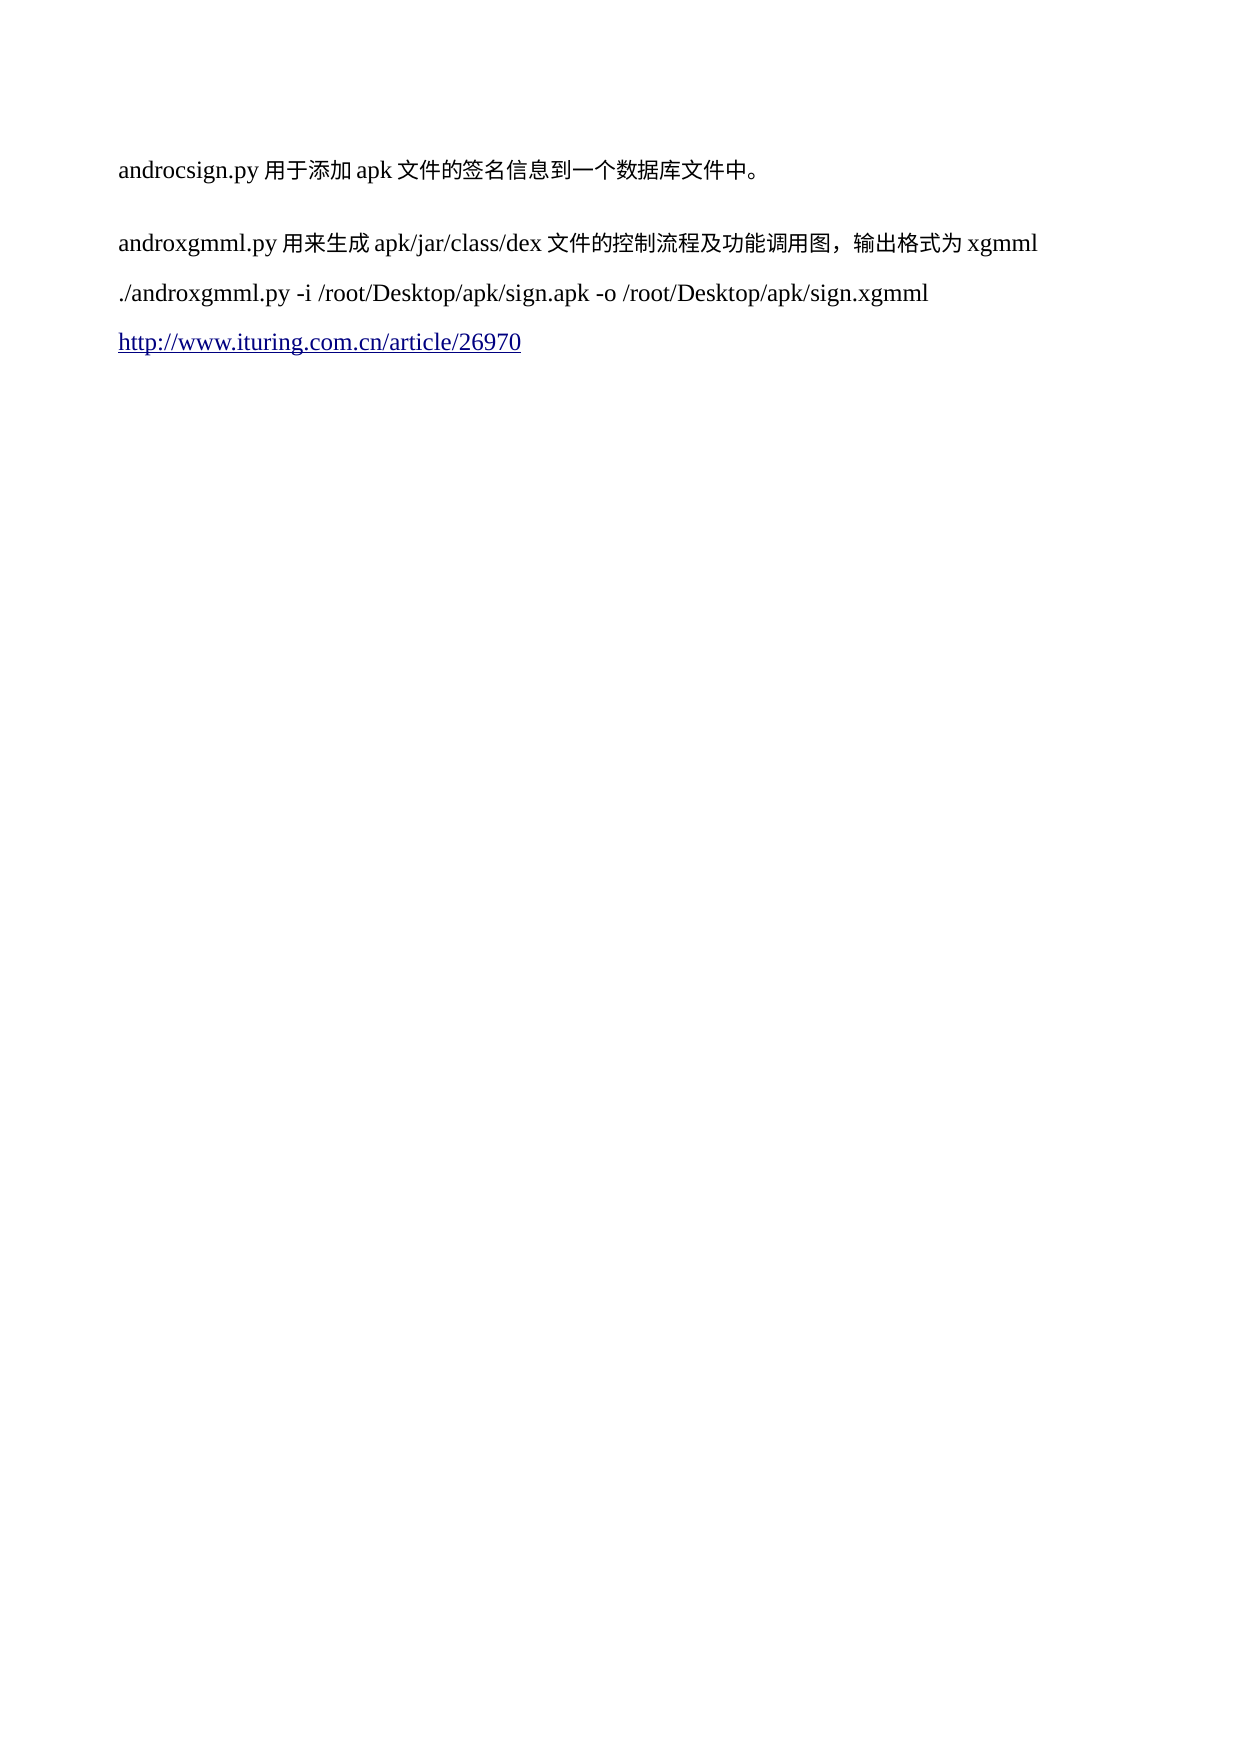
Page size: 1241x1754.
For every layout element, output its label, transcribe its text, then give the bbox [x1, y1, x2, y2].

text androcsign.py用于添加apk文件的签名信息到一个数据库文件中。 androxgmml.py用来生成apk/jar/class/dex文件的控制流程及功能调用图，输出格式为xgmml [118, 118, 1122, 257]
text http://www.ituring.com.cn/article/26970 [118, 327, 1122, 356]
text ./androxgmml.py -i /root/Desktop/apk/sign.apk -o /root/Desktop/apk/sign.xgmml [118, 278, 1122, 307]
